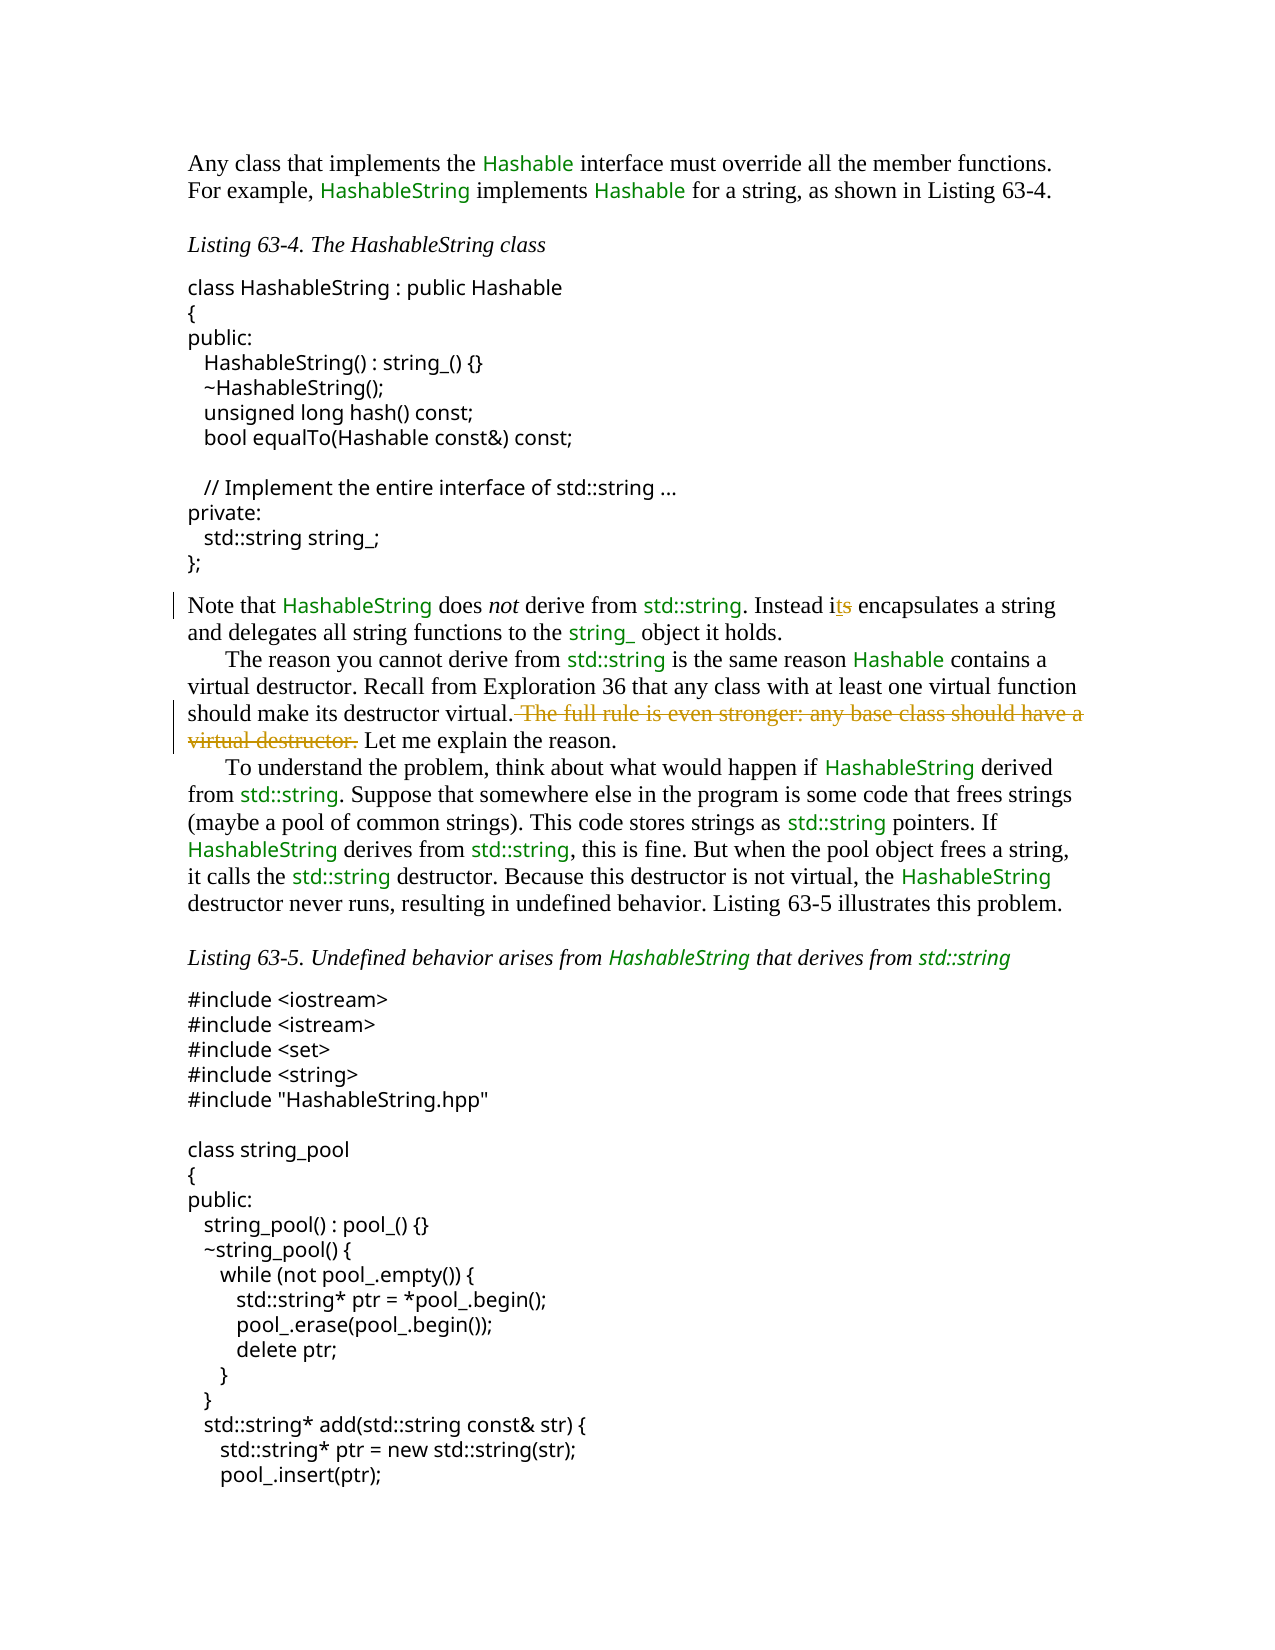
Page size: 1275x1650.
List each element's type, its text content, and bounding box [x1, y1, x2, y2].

text HashableString() : string_() {} [187, 350, 1072, 375]
text private: [187, 500, 1072, 525]
text pool_.insert(ptr); [187, 1462, 1072, 1487]
text class string_pool [187, 1137, 1072, 1162]
text To understand the problem, think about what would happen if HashableString derived from std::string. Suppose that somewhere else in the program is some code that frees strings (maybe a pool of common strings). This code stores strings as std::string pointers. If HashableString derives from std::string, this is fine. But when the pool object frees a string, it calls the std::string destructor. Because this destructor is not virtual, the HashableString destructor never runs, resulting in undefined behavior. Listing 63-5 illustrates this problem. [187, 754, 1087, 917]
text std::string* ptr = *pool_.begin(); [187, 1287, 1072, 1312]
text Listing 63-4. The HashableString class [187, 229, 1087, 258]
text { [187, 300, 1072, 325]
text class HashableString : public Hashable [187, 275, 1072, 300]
text delete ptr; [187, 1337, 1072, 1362]
text The reason you cannot derive from std::string is the same reason Hashable contains a virtual destructor. Recall from Exploration 36 that any class with at least one virtual function should make its destructor virtual. Let me explain the reason. [187, 646, 1087, 754]
text public: [187, 325, 1072, 350]
text string_pool() : pool_() {} [187, 1212, 1072, 1237]
text Listing 63-5. Undefined behavior arises from HashableString that derives from std::string [187, 942, 1087, 971]
text #include <iostream> [187, 987, 1072, 1012]
text ~string_pool() { [187, 1237, 1072, 1262]
text #include "HashableString.hpp" [187, 1087, 1072, 1112]
text pool_.erase(pool_.begin()); [187, 1312, 1072, 1337]
text Any class that implements the Hashable interface must override all the member functions. For example, HashableString implements Hashable for a string, as shown in Listing 63-4. [187, 150, 1087, 204]
text std::string* add(std::string const& str) { [187, 1412, 1072, 1437]
text { [187, 1162, 1072, 1187]
text public: [187, 1187, 1072, 1212]
text #include <set> [187, 1037, 1072, 1062]
text } [187, 1362, 1072, 1387]
text std::string* ptr = new std::string(str); [187, 1437, 1072, 1462]
text while (not pool_.empty()) { [187, 1262, 1072, 1287]
text #include <string> [187, 1062, 1072, 1087]
text Note that HashableString does not derive from std::string. Instead it encapsulates a string and delegates all string functions to the string_ object it holds. [187, 592, 1087, 646]
text bool equalTo(Hashable const&) const; [187, 425, 1072, 450]
text #include <istream> [187, 1012, 1072, 1037]
text // Implement the entire interface of std::string ... [187, 475, 1072, 500]
text std::string string_; [187, 525, 1072, 550]
text }; [187, 550, 1072, 575]
text unsigned long hash() const; [187, 400, 1072, 425]
text } [187, 1387, 1072, 1412]
text ~HashableString(); [187, 375, 1072, 400]
